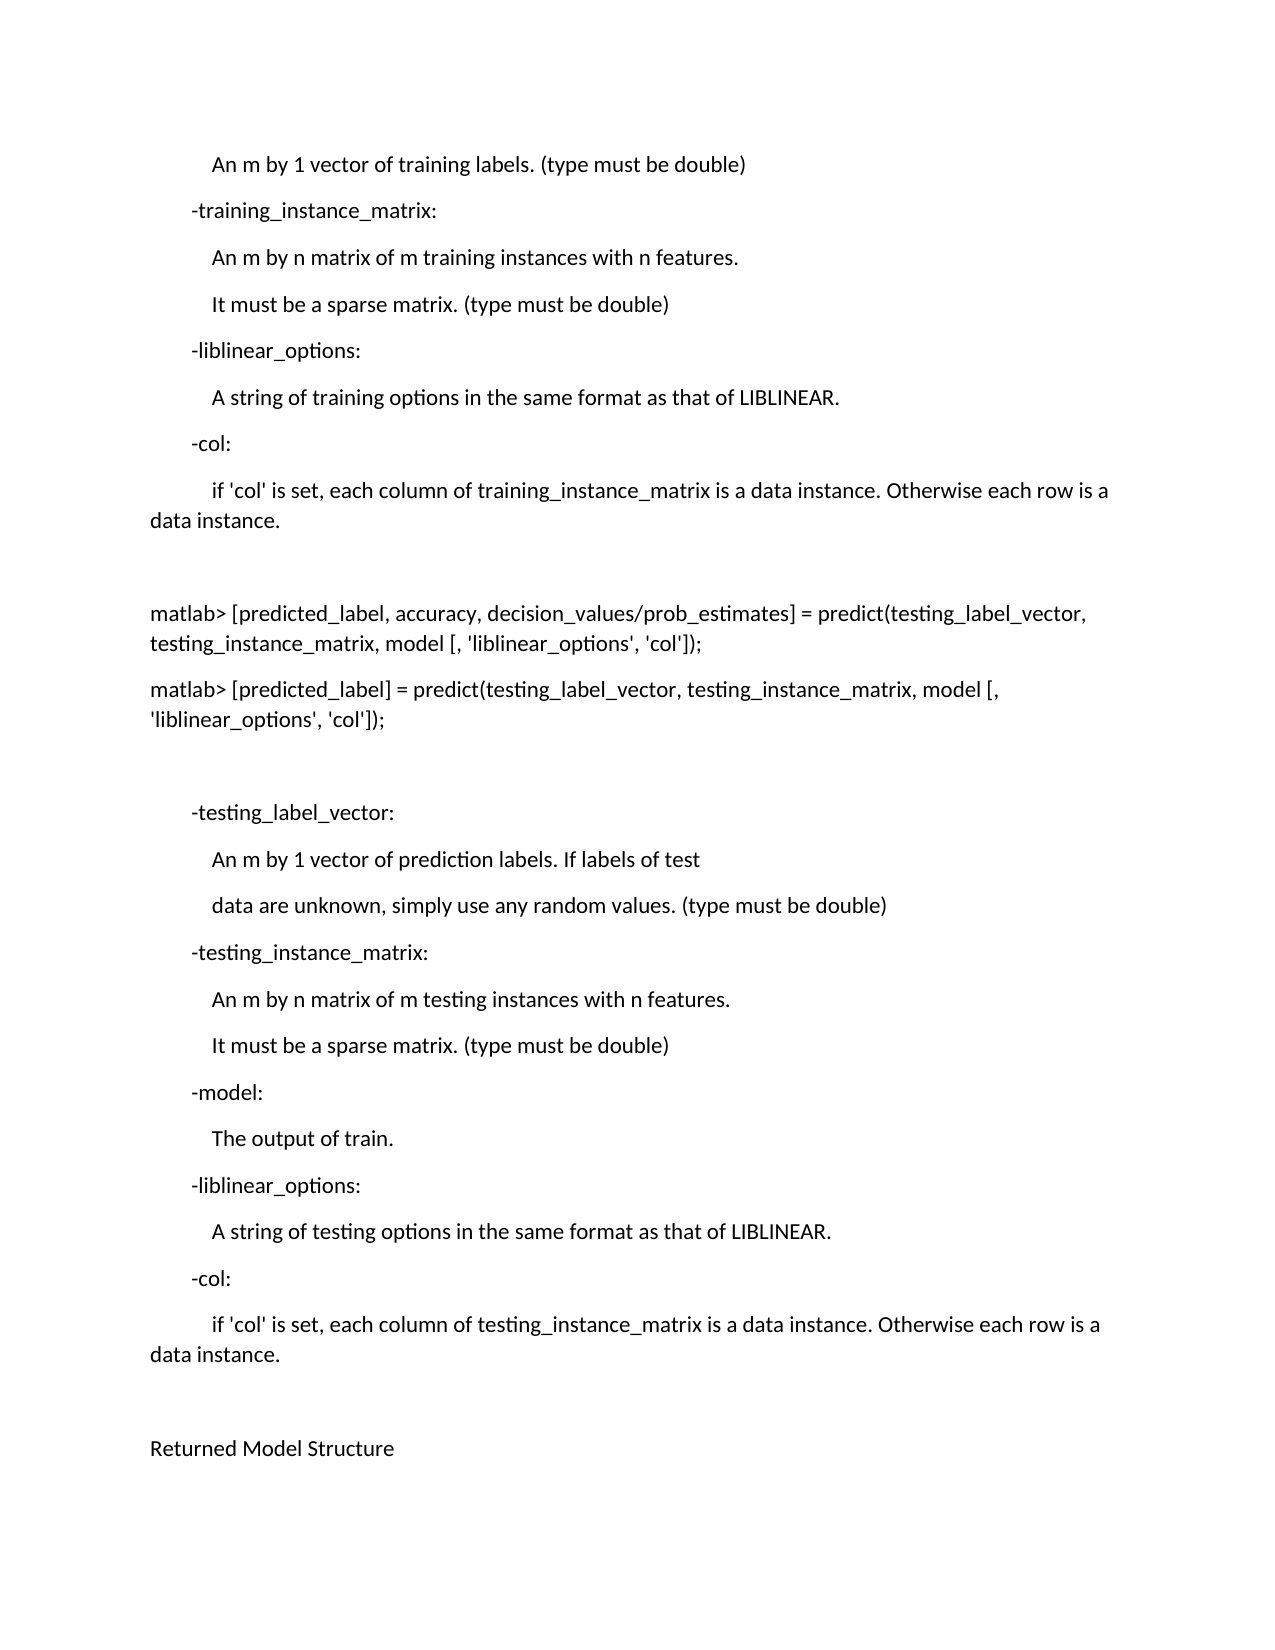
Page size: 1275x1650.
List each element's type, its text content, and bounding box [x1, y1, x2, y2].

text if 'col' is set, each column of training_instance_matrix is a data instance. Otherwise each row is a data instance. [150, 476, 1125, 534]
text An m by 1 vector of prediction labels. If labels of test [150, 845, 1125, 873]
text -training_instance_matrix: [150, 197, 1125, 224]
text A string of training options in the same format as that of LIBLINEAR. [150, 383, 1125, 411]
text An m by 1 vector of training labels. (type must be double) [150, 150, 1125, 178]
text -liblinear_options: [150, 336, 1125, 364]
text -model: [150, 1078, 1125, 1106]
text Returned Model Structure [150, 1434, 1125, 1462]
text An m by n matrix of m training instances with n features. [150, 243, 1125, 271]
text -col: [150, 429, 1125, 457]
text -col: [150, 1264, 1125, 1292]
text -liblinear_options: [150, 1171, 1125, 1199]
text The output of train. [150, 1124, 1125, 1152]
text matlab> [predicted_label] = predict(testing_label_vector, testing_instance_matrix, model [, 'liblinear_options', 'col']); [150, 675, 1125, 733]
text matlab> [predicted_label, accuracy, decision_values/prob_estimates] = predict(testing_label_vector, testing_instance_matrix, model [, 'liblinear_options', 'col']); [150, 599, 1125, 657]
text An m by n matrix of m testing instances with n features. [150, 985, 1125, 1013]
text A string of testing options in the same format as that of LIBLINEAR. [150, 1217, 1125, 1246]
text It must be a sparse matrix. (type must be double) [150, 290, 1125, 318]
text It must be a sparse matrix. (type must be double) [150, 1031, 1125, 1059]
text -testing_label_vector: [150, 798, 1125, 826]
text if 'col' is set, each column of testing_instance_matrix is a data instance. Otherwise each row is a data instance. [150, 1311, 1125, 1368]
text data are unknown, simply use any random values. (type must be double) [150, 892, 1125, 919]
text -testing_instance_matrix: [150, 938, 1125, 966]
